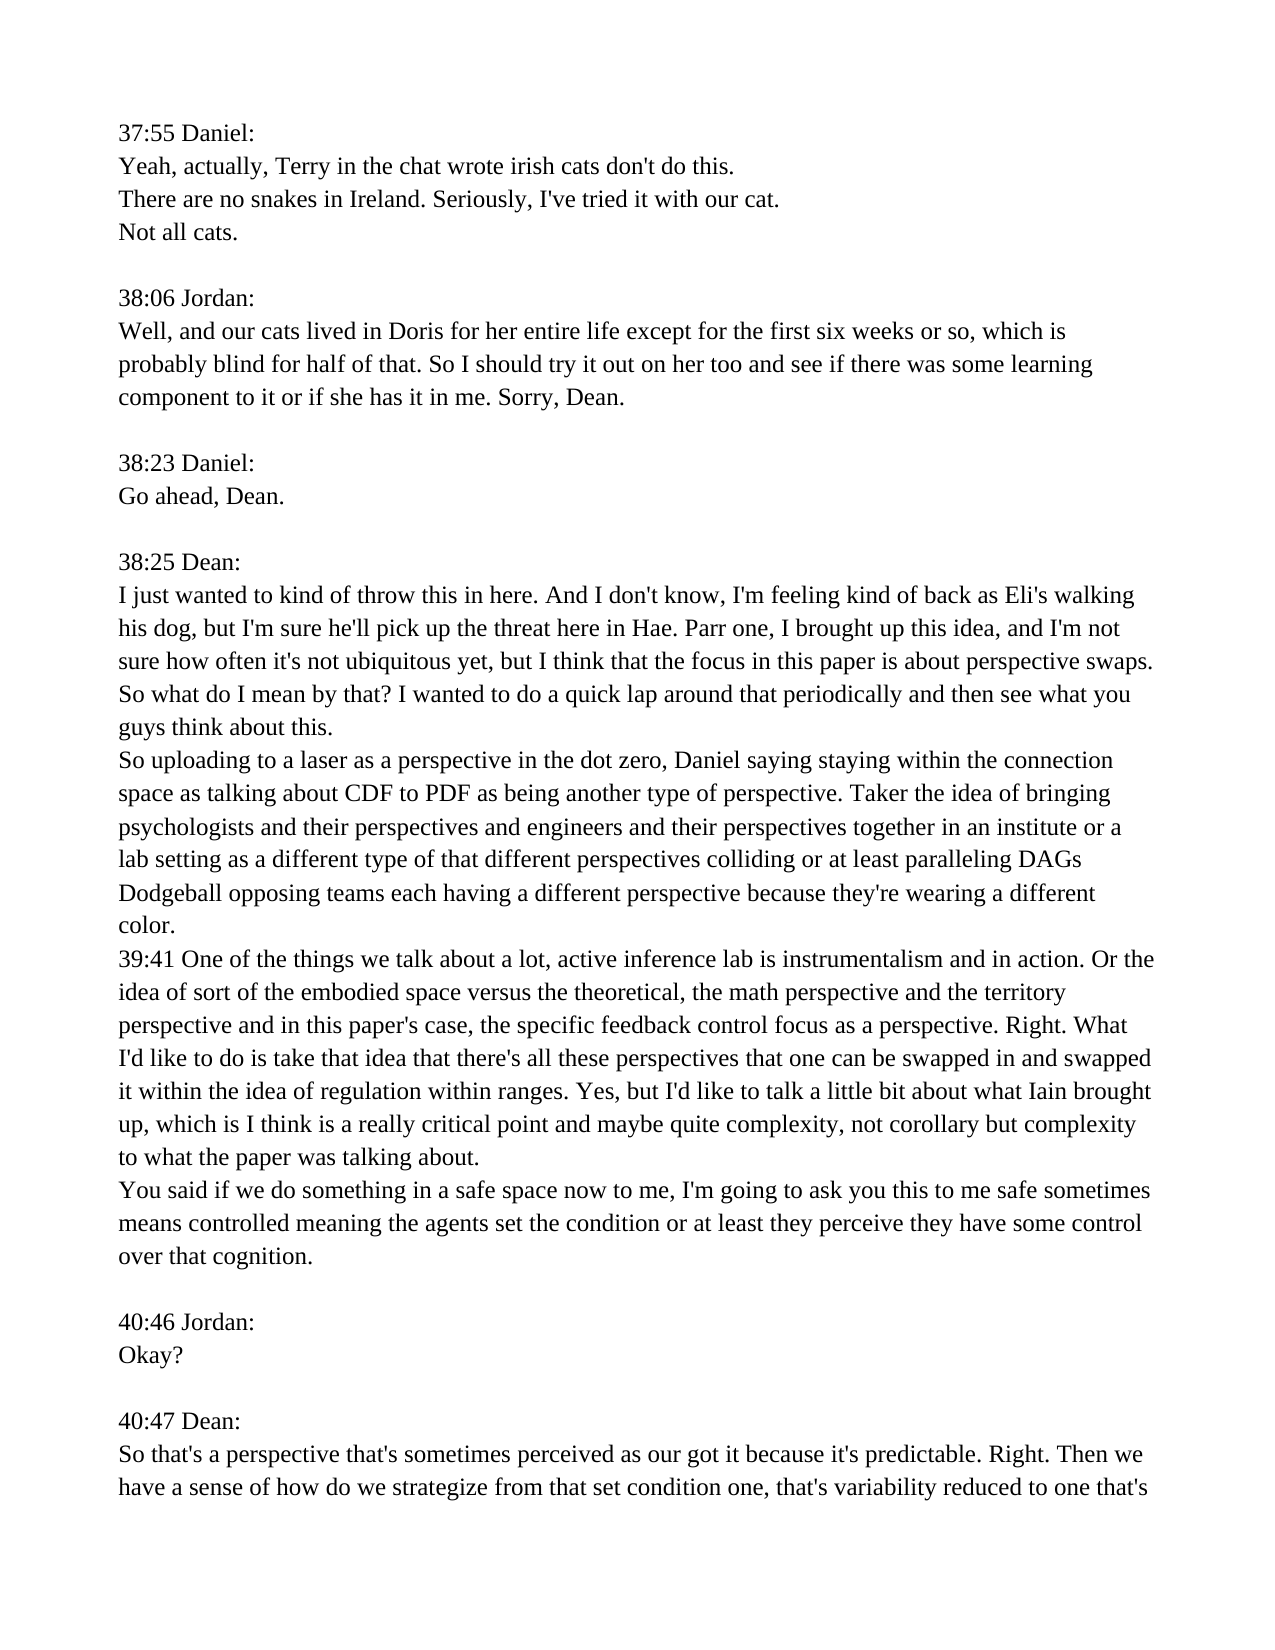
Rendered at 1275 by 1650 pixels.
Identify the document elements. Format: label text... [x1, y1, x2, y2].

text 39:41 One of the things we talk about a lot, active inference lab is instrumentalism and in action. Or the idea of sort of the embodied space versus the theoretical, the math perspective and the territory perspective and in this paper's case, the specific feedback control focus as a perspective. Right. What I'd like to do is take that idea that there's all these perspectives that one can be swapped in and swapped it within the idea of regulation within ranges. Yes, but I'd like to talk a little bit about what Iain brought up, which is I think is a really critical point and maybe quite complexity, not corollary but complexity to what the paper was talking about. [118, 944, 1157, 1171]
text 37:55 Daniel: [118, 118, 1157, 147]
text There are no snakes in Ireland. Seriously, I've tried it with our cat. [118, 184, 1157, 213]
text I just wanted to kind of throw this in here. And I don't know, I'm feeling kind of back as Eli's walking his dog, but I'm sure he'll pick up the threat here in Hae. Parr one, I brought up this idea, and I'm not sure how often it's not ubiquitous yet, but I think that the focus in this paper is about perspective swaps. So what do I mean by that? I wanted to do a quick lap around that periodically and then see what you guys think about this. [118, 580, 1157, 741]
text 40:47 Dean: [118, 1406, 1157, 1435]
text Go ahead, Dean. [118, 481, 1157, 510]
text 38:25 Dean: [118, 547, 1157, 576]
text Well, and our cats lived in Doris for her entire life except for the first six weeks or so, which is probably blind for half of that. So I should try it out on her too and see if there was some learning component to it or if she has it in me. Sorry, Dean. [118, 316, 1157, 411]
text You said if we do something in a safe space now to me, I'm going to ask you this to me safe sometimes means controlled meaning the agents set the condition or at least they perceive they have some control over that cognition. [118, 1175, 1157, 1269]
text 40:46 Jordan: [118, 1307, 1157, 1336]
text 38:23 Daniel: [118, 448, 1157, 477]
text Okay? [118, 1340, 1157, 1369]
text So uploading to a laser as a perspective in the dot zero, Daniel saying staying within the connection space as talking about CDF to PDF as being another type of perspective. Taker the idea of bringing psychologists and their perspectives and engineers and their perspectives together in an institute or a lab setting as a different type of that different perspectives colliding or at least paralleling DAGs Dodgeball opposing teams each having a different perspective because they're wearing a different color. [118, 746, 1157, 939]
text 38:06 Jordan: [118, 283, 1157, 312]
text Yeah, actually, Terry in the chat wrote irish cats don't do this. [118, 151, 1157, 180]
text Not all cats. [118, 217, 1157, 246]
text So that's a perspective that's sometimes perceived as our got it because it's predictable. Right. Then we have a sense of how do we strategize from that set condition one, that's variability reduced to one that's [118, 1439, 1157, 1501]
